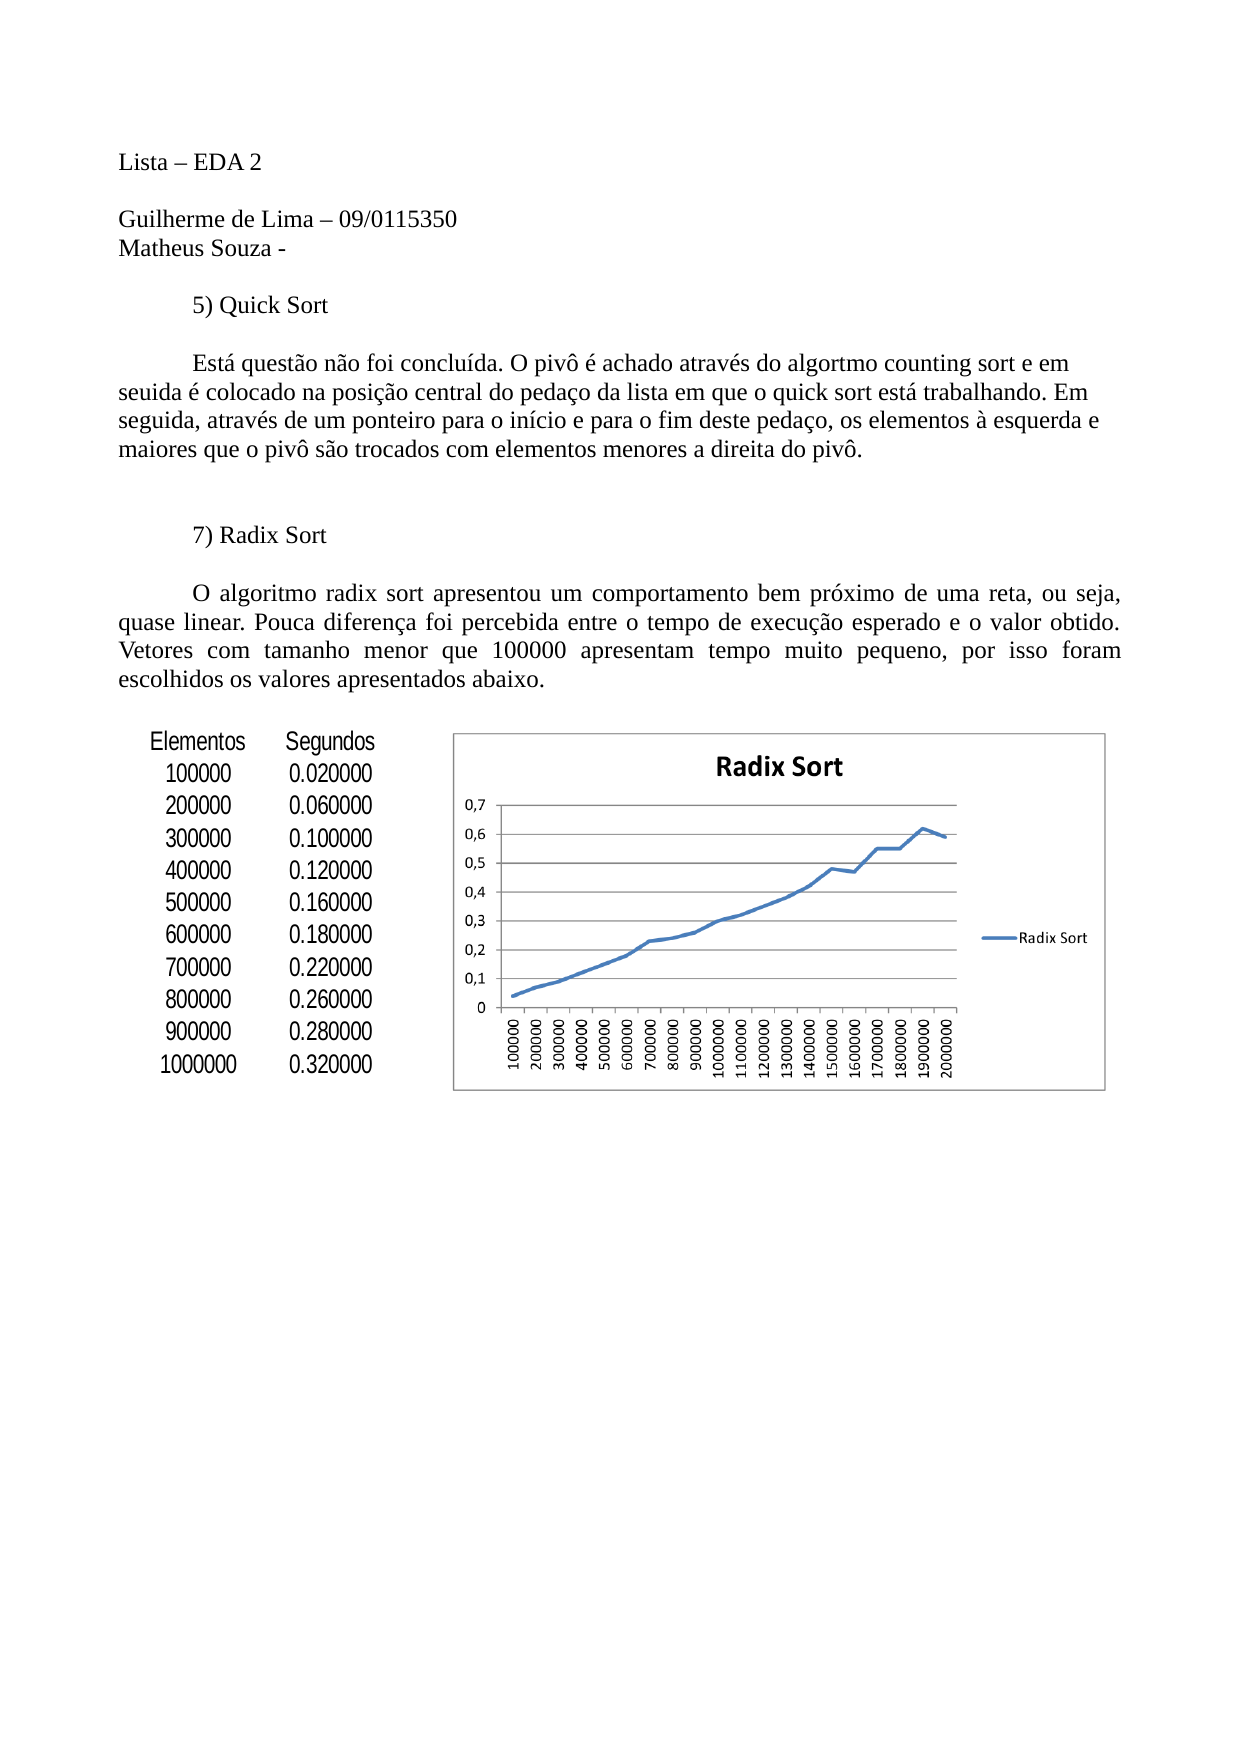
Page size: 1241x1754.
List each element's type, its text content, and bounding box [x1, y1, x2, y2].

text O algoritmo radix sort apresentou um comportamento bem próximo de uma reta, ou seja, quase linear. Pouca diferença foi percebida entre o tempo de execução esperado e o valor obtido. Vetores com tamanho menor que 100000 apresentam tempo muito pequeno, por isso foram escolhidos os valores apresentados abaixo. [118, 578, 1122, 693]
text 5) Quick Sort [118, 291, 1122, 319]
picture [448, 724, 1110, 1096]
text Matheus Souza - [118, 233, 1122, 262]
text Guilherme de Lima – 09/0115350 [118, 204, 1122, 233]
text Lista – EDA 2 [118, 147, 1122, 176]
text 7) Radix Sort [118, 521, 1122, 549]
text Está questão não foi concluída. O pivô é achado através do algortmo counting sort e em seuida é colocado na posição central do pedaço da lista em que o quick sort está trabalhando. Em seguida, através de um ponteiro para o início e para o fim deste pedaço, os elementos à esquerda e maiores que o pivô são trocados com elementos menores a direita do pivô. [118, 348, 1122, 463]
